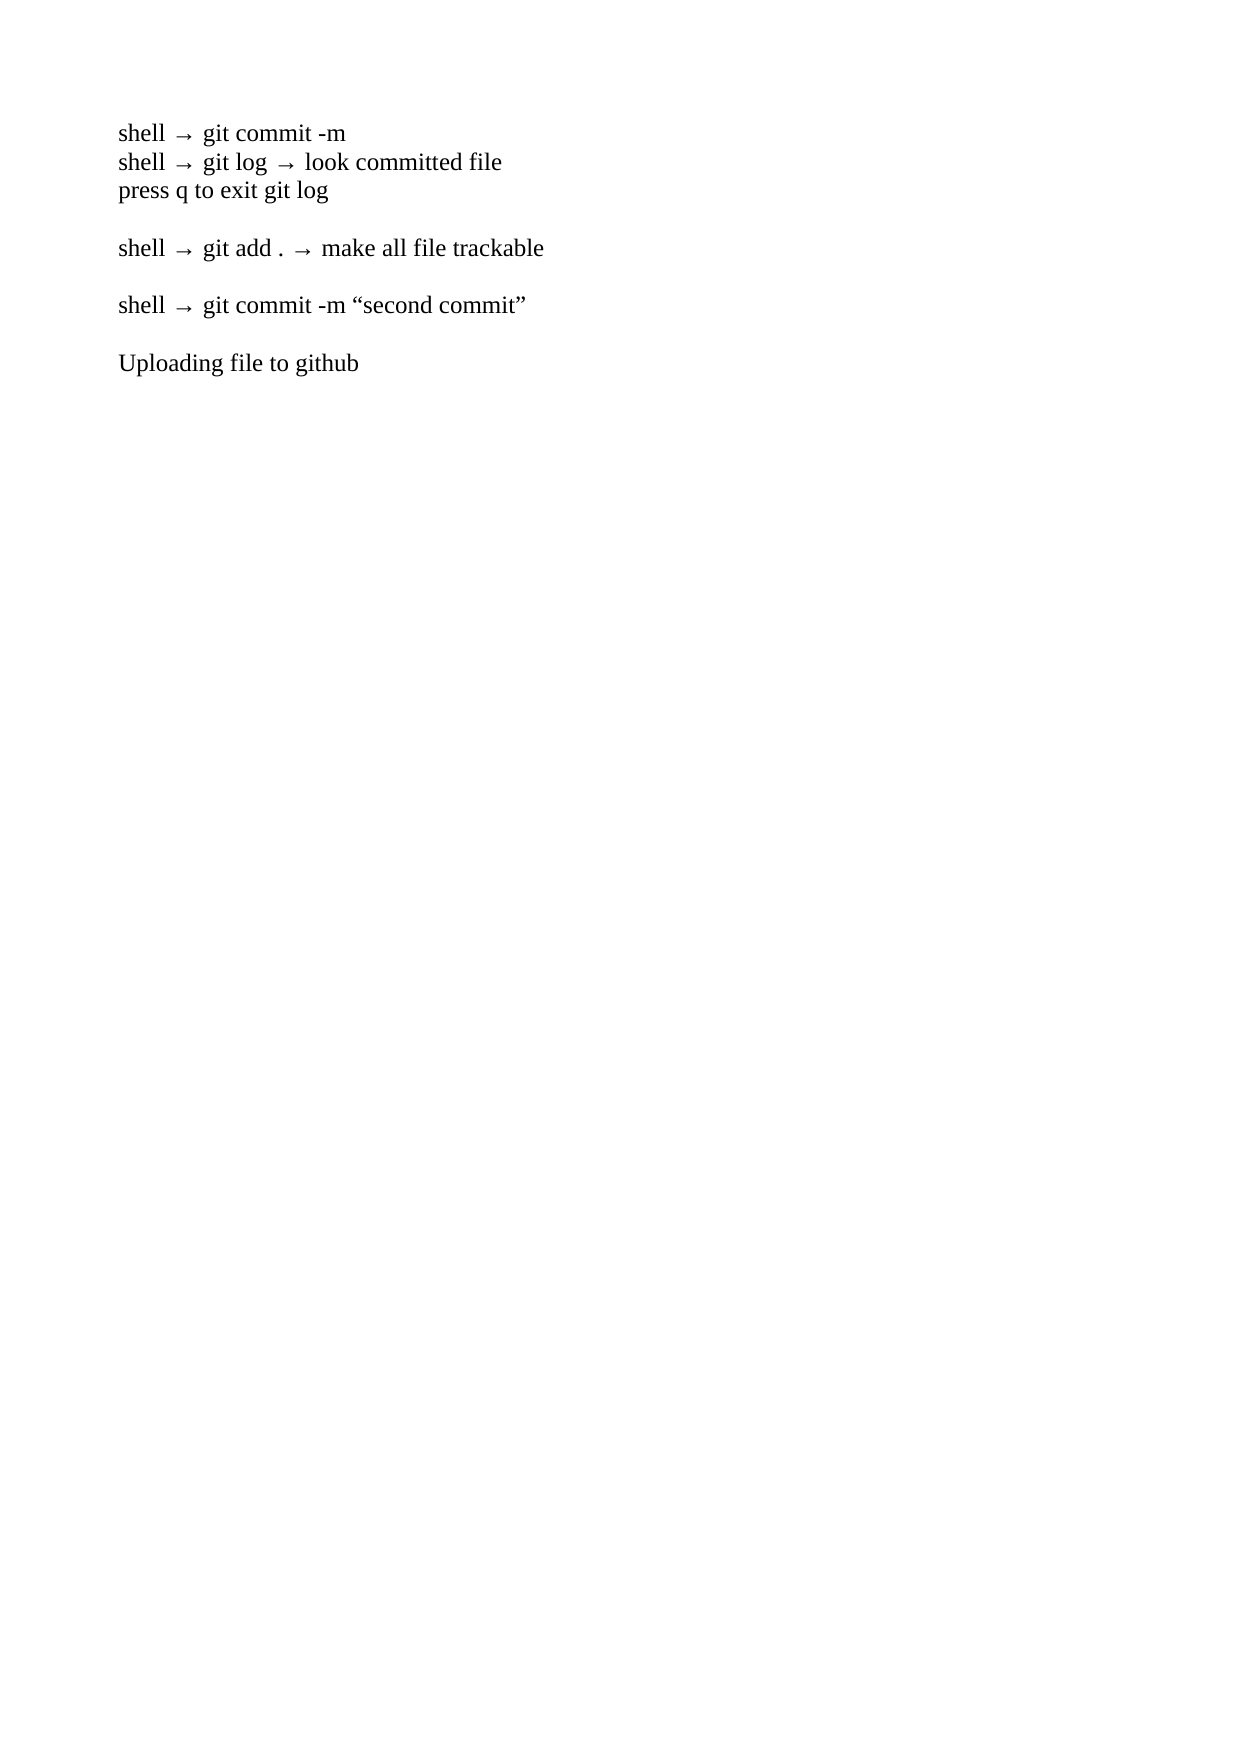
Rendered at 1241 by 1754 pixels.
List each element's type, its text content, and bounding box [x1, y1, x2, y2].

text shell → git commit -m [118, 118, 1122, 147]
text shell → git log → look committed file [118, 147, 1122, 176]
text shell → git add . → make all file trackable [118, 233, 1122, 262]
text Uploading file to github [118, 348, 1122, 377]
text shell → git commit -m “second commit” [118, 291, 1122, 319]
text press q to exit git log [118, 176, 1122, 204]
